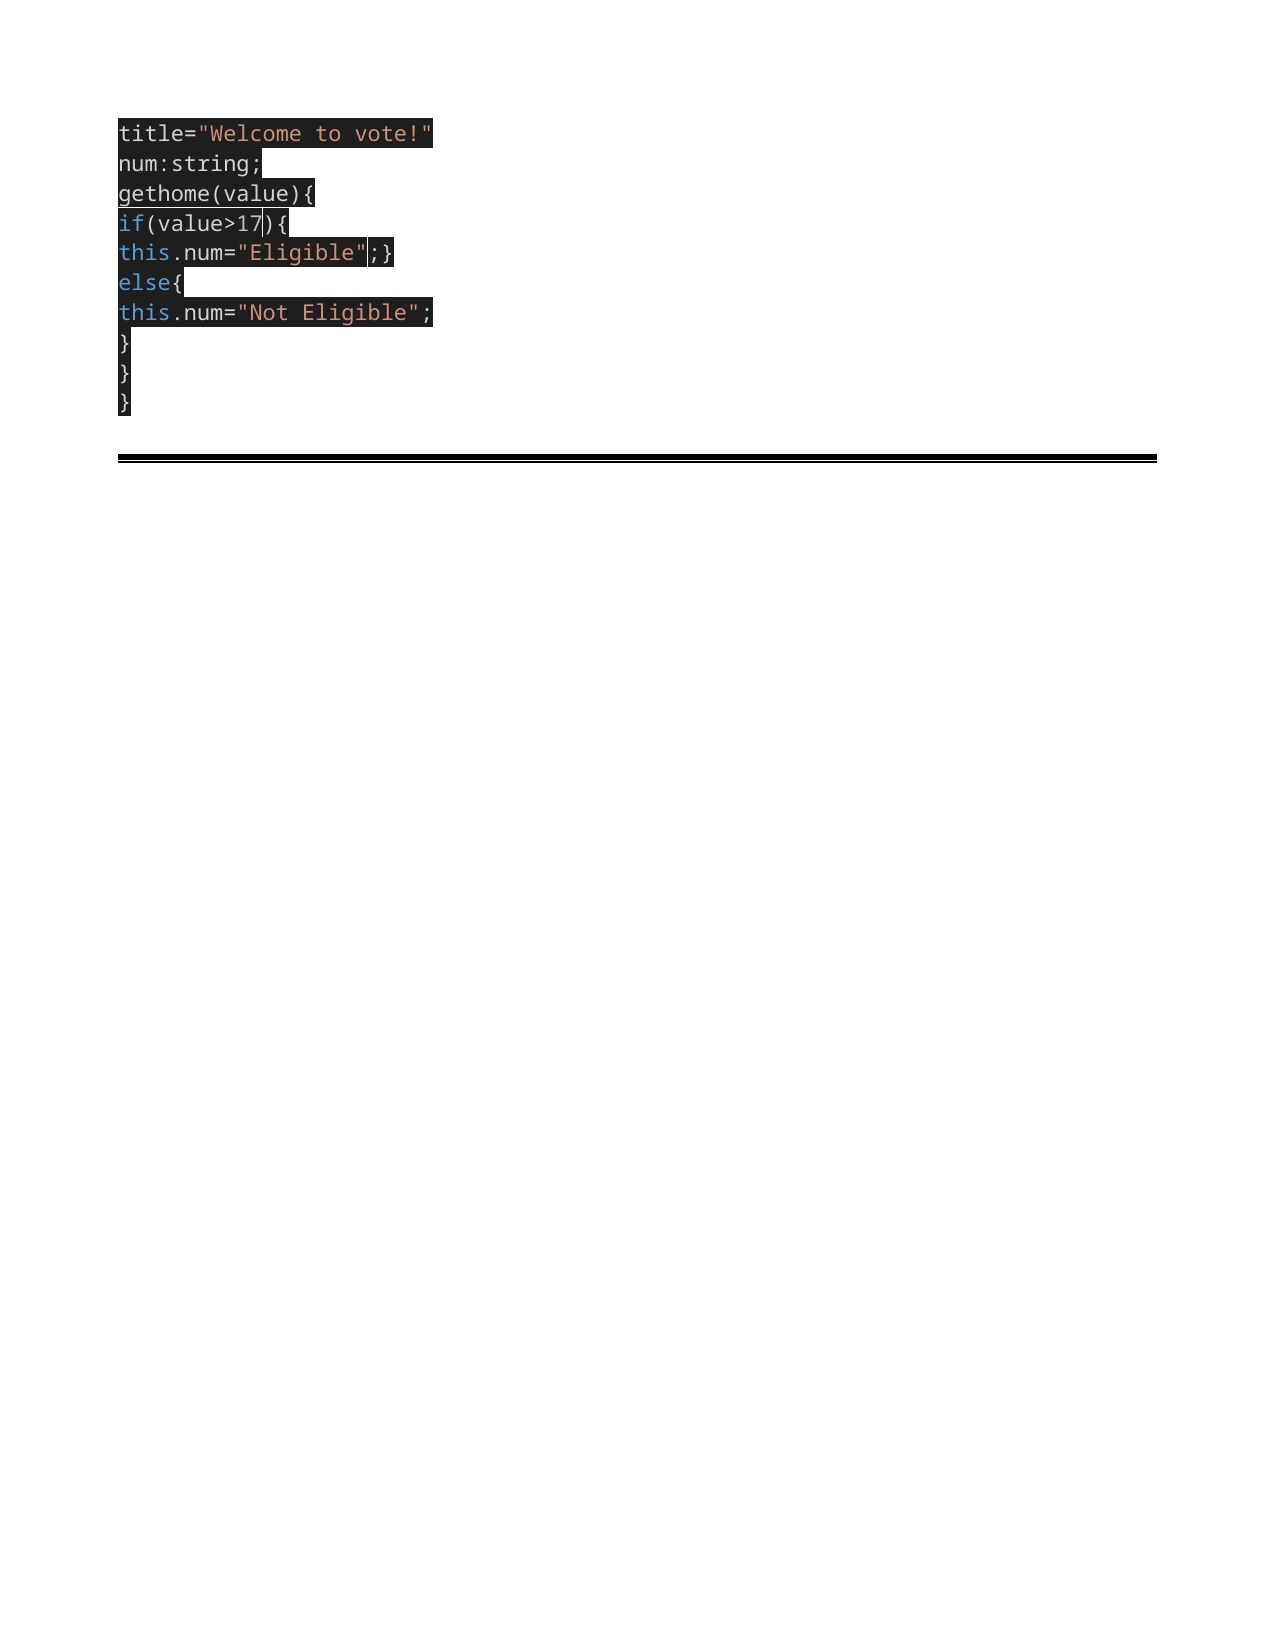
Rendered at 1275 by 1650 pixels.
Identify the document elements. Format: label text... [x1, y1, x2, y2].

text } [118, 356, 1157, 386]
text this.num="Not Eligible"; [118, 297, 1157, 327]
text this.num="Eligible";} [118, 237, 1157, 267]
text num:string; [118, 148, 1157, 178]
text else{ [118, 267, 1157, 297]
text } [118, 386, 1157, 416]
text title="Welcome to vote!" [118, 118, 1157, 148]
text } [118, 327, 1157, 356]
text if(value>17){ [118, 207, 1157, 237]
text gethome(value){ [118, 178, 1157, 207]
